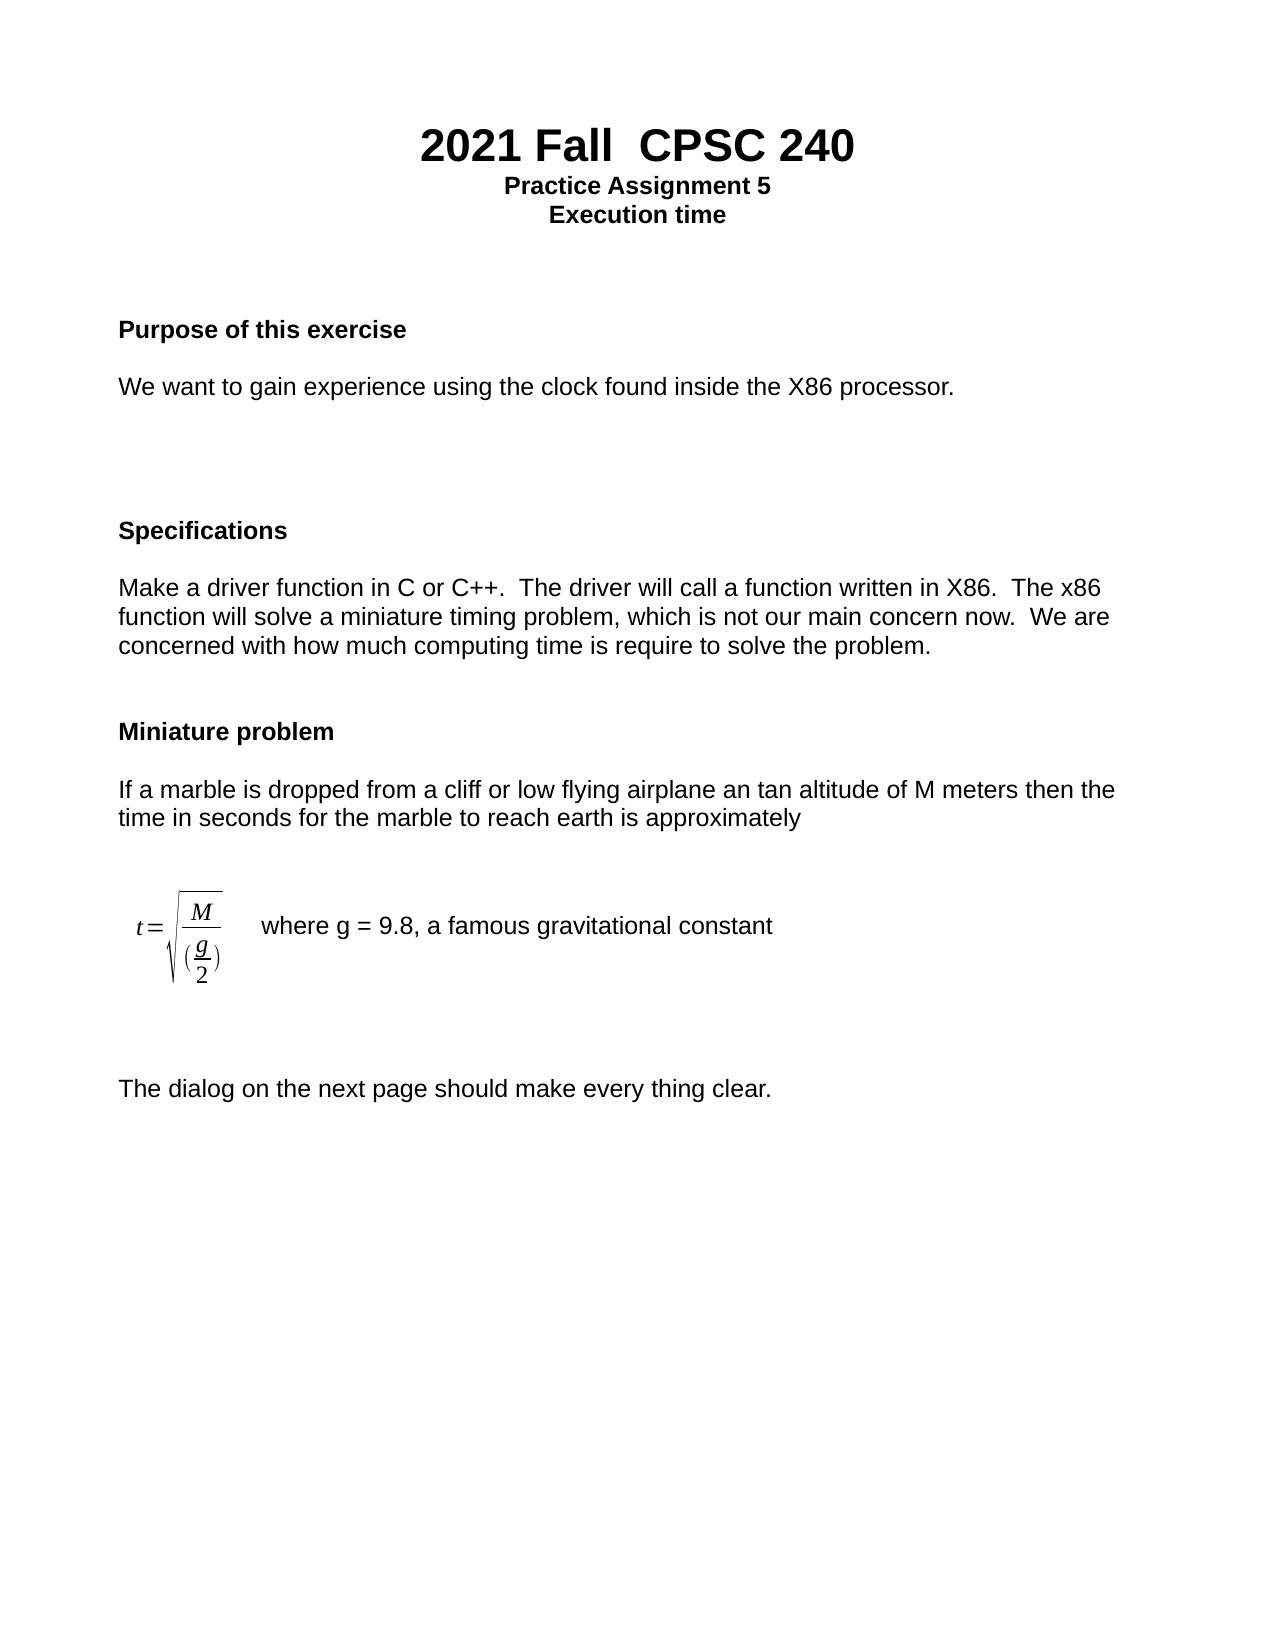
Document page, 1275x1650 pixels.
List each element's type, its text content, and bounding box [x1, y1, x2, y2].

text If a marble is dropped from a cliff or low flying airplane an tan altitude of M meters then the time in seconds for the marble to reach earth is approximately [118, 774, 1157, 832]
text Miniature problem [118, 717, 1157, 746]
text Make a driver function in C or C++. The driver will call a function written in X86. The x86 function will solve a miniature timing problem, which is not our main concern now. We are concerned with how much computing time is require to solve the problem. [118, 573, 1157, 659]
text where g = 9.8, a famous gravitational constant [118, 889, 1157, 988]
text We want to gain experience using the clock found inside the X86 processor. [118, 372, 1157, 401]
text 2021 Fall CPSC 240 [118, 118, 1157, 171]
text Execution time [118, 199, 1157, 228]
text Specifications [118, 516, 1157, 544]
text Practice Assignment 5 [118, 171, 1157, 199]
text The dialog on the next page should make every thing clear. [118, 1074, 1157, 1103]
text Purpose of this exercise [118, 314, 1157, 343]
